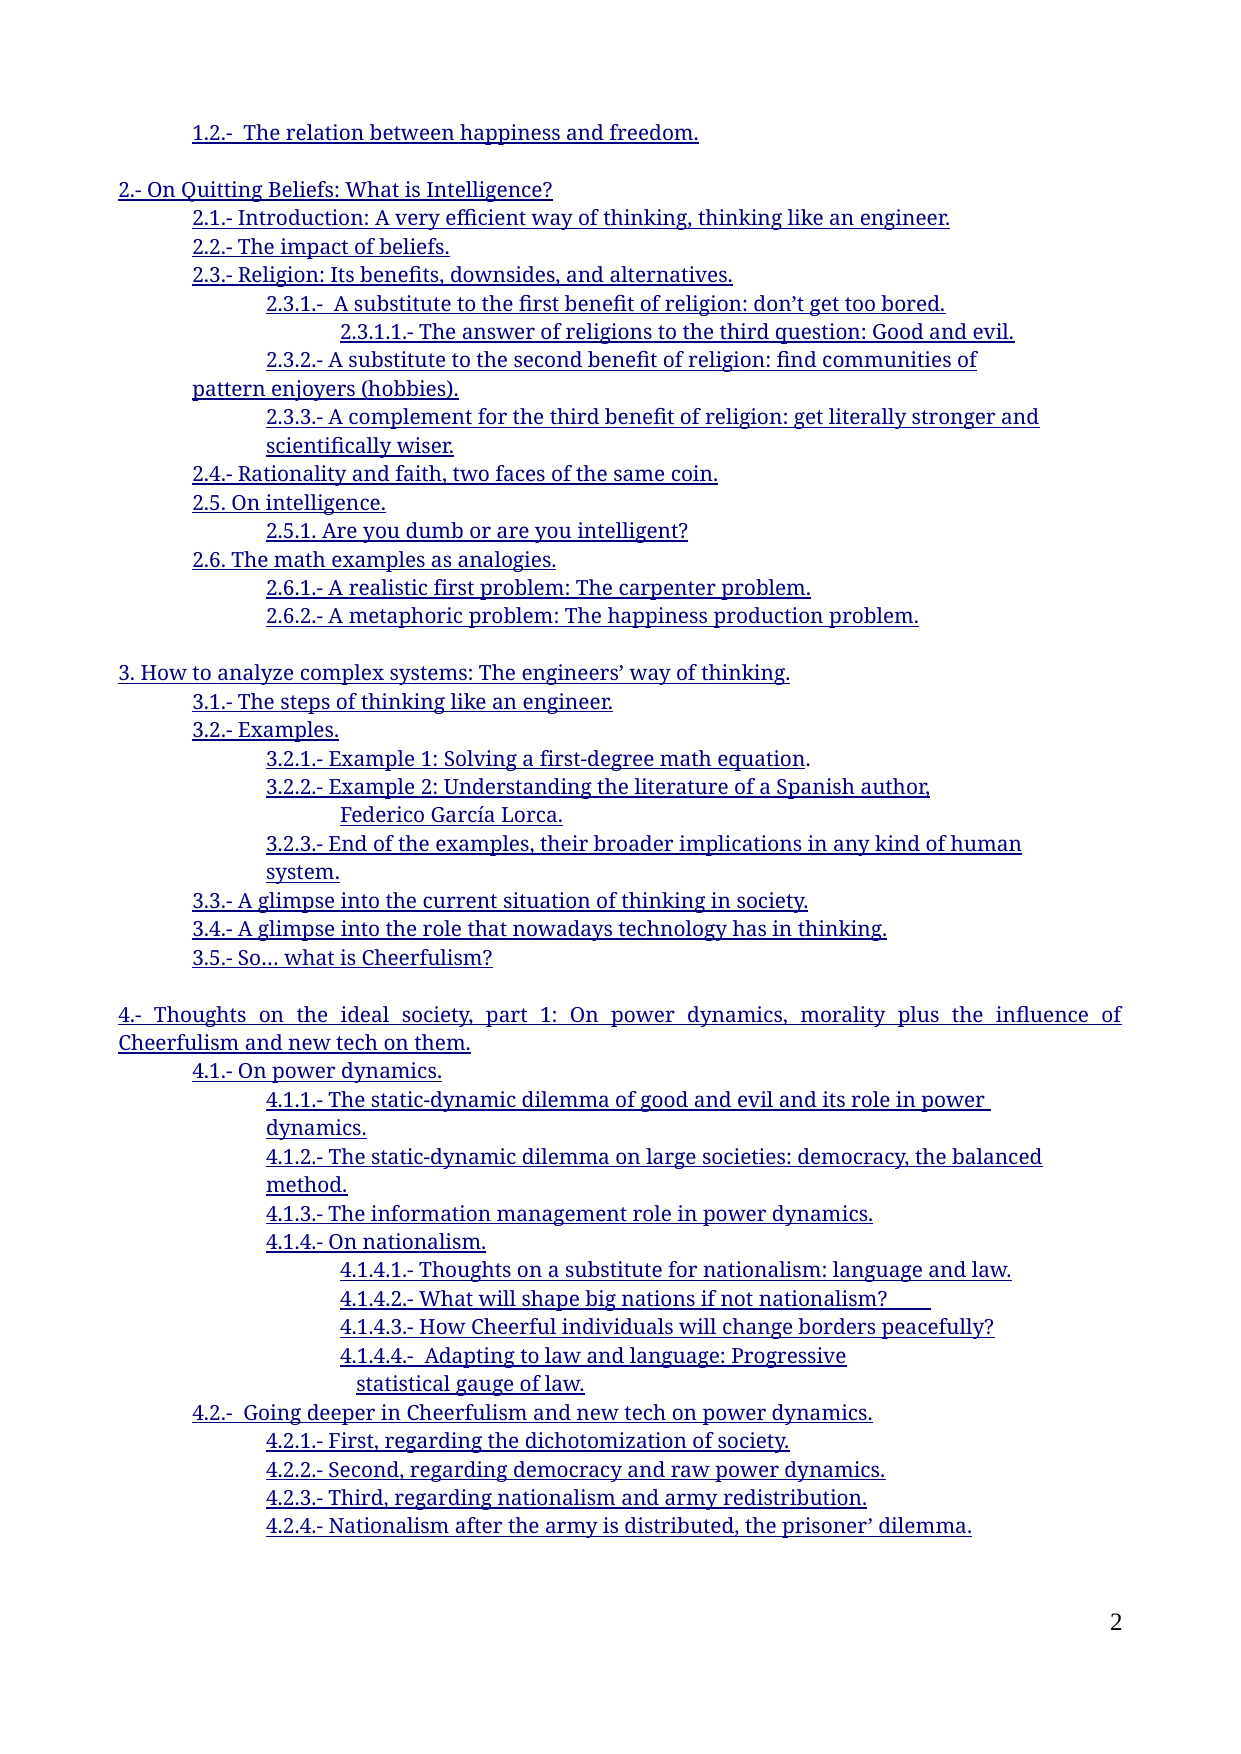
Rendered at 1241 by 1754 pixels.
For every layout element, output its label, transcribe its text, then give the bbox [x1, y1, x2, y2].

text 4.2.2.- Second, regarding democracy and raw power dynamics. [118, 1455, 1122, 1483]
text 4.1.4.1.- Thoughts on a substitute for nationalism: language and law. [118, 1256, 1122, 1284]
text 2.1.- Introduction: A very efficient way of thinking, thinking like an engineer. [118, 203, 1122, 232]
text 2.3.- Religion: Its benefits, downsides, and alternatives. [118, 260, 1122, 289]
text 4.1.4.4.- Adapting to law and language: Progressive statistical gauge of law. [118, 1341, 1122, 1398]
text 3.2.1.- Example 1: Solving a first-degree math equation. [118, 744, 1122, 772]
text 2.4.- Rationality and faith, two faces of the same coin. [118, 459, 1122, 488]
text Cheerfulism and new tech on them. [118, 1025, 1122, 1057]
text 4.- Thoughts on the ideal society, part 1: On power dynamics, morality plus the influence of [118, 1000, 1122, 1024]
text 3.2.3.- End of the examples, their broader implications in any kind of human system. [118, 829, 1122, 886]
text 2.6.1.- A realistic first problem: The carpenter problem. [118, 573, 1122, 602]
text 2.2.- The impact of beliefs. [118, 232, 1122, 260]
text 2.5.1. Are you dumb or are you intelligent? [118, 516, 1122, 545]
text 4.2.4.- Nationalism after the army is distributed, the prisoner’ dilemma. [118, 1512, 1122, 1540]
text 4.2.- Going deeper in Cheerfulism and new tech on power dynamics. [118, 1398, 1122, 1426]
text 4.1.4.2.- What will shape big nations if not nationalism? [118, 1284, 1122, 1312]
text 4.2.3.- Third, regarding nationalism and army redistribution. [118, 1483, 1122, 1512]
text 3.1.- The steps of thinking like an engineer. [118, 687, 1122, 715]
text 3.5.- So… what is Cheerfulism? [118, 943, 1122, 971]
text 3.2.- Examples. [118, 715, 1122, 744]
text 1.2.- The relation between happiness and freedom. [118, 118, 1122, 147]
text 3.4.- A glimpse into the role that nowadays technology has in thinking. [118, 914, 1122, 943]
text 3.2.2.- Example 2: Understanding the literature of a Spanish author, [118, 772, 1122, 801]
text 2.3.1.- A substitute to the first benefit of religion: don’t get too bored. [118, 289, 1122, 317]
text 4.1.1.- The static-dynamic dilemma of good and evil and its role in power dynamics. [118, 1085, 1122, 1142]
text 4.1.4.3.- How Cheerful individuals will change borders peacefully? [118, 1312, 1122, 1341]
text 2.5. On intelligence. [118, 488, 1122, 516]
text 4.1.3.- The information management role in power dynamics. [118, 1199, 1122, 1227]
text 2.6. The math examples as analogies. [118, 545, 1122, 573]
text 4.1.- On power dynamics. [118, 1057, 1122, 1085]
text 2.6.2.- A metaphoric problem: The happiness production problem. [118, 602, 1122, 630]
text 2.- On Quitting Beliefs: What is Intelligence? [118, 175, 1122, 203]
text Federico García Lorca. [118, 801, 1122, 829]
text 3. How to analyze complex systems: The engineers’ way of thinking. [118, 658, 1122, 687]
text 2.3.1.1.- The answer of religions to the third question: Good and evil. [118, 317, 1122, 346]
text 2.3.2.- A substitute to the second benefit of religion: find communities of pattern enjoyers (hobbies). [118, 346, 1122, 402]
text 4.1.4.- On nationalism. [118, 1227, 1122, 1256]
text 2.3.3.- A complement for the third benefit of religion: get literally stronger and scientifically wiser. [118, 402, 1122, 459]
text 3.3.- A glimpse into the current situation of thinking in society. [118, 886, 1122, 914]
text 4.2.1.- First, regarding the dichotomization of society. [118, 1426, 1122, 1455]
text 4.1.2.- The static-dynamic dilemma on large societies: democracy, the balanced method. [118, 1142, 1122, 1199]
